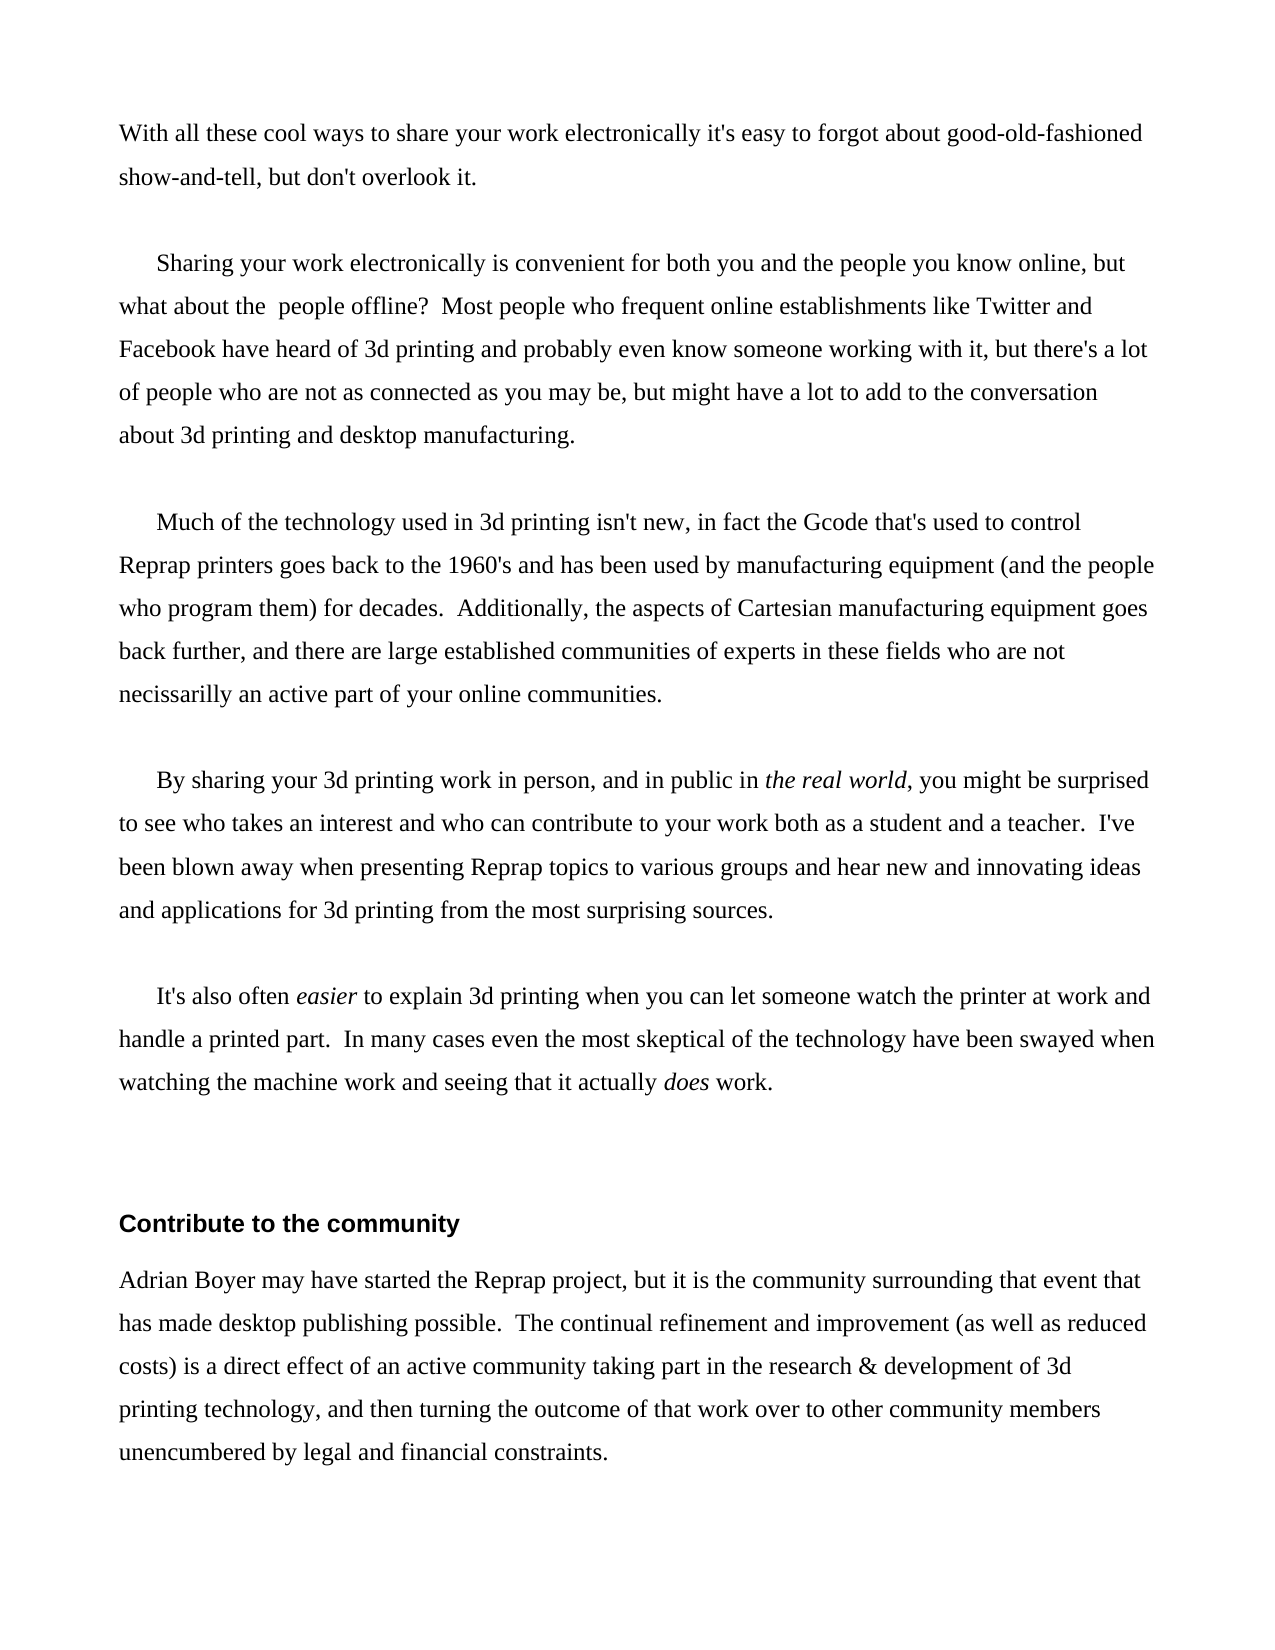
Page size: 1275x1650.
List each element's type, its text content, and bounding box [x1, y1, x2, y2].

text With all these cool ways to share your work electronically it's easy to forgot about good-old-fashioned show-and-tell, but don't overlook it. [118, 118, 1156, 190]
text Contribute to the community [118, 1209, 1156, 1238]
text Sharing your work electronically is convenient for both you and the people you know online, but what about the people offline? Most people who frequent online establishments like Twitter and Facebook have heard of 3d printing and probably even know someone working with it, but there's a lot of people who are not as connected as you may be, but might have a lot to add to the conversation about 3d printing and desktop manufacturing. [118, 248, 1156, 449]
text Much of the technology used in 3d printing isn't new, in fact the Gcode that's used to control Reprap printers goes back to the 1960's and has been used by manufacturing equipment (and the people who program them) for decades. Additionally, the aspects of Cartesian manufacturing equipment goes back further, and there are large established communities of experts in these fields who are not necissarilly an active part of your online communities. [118, 507, 1156, 708]
text It's also often easier to explain 3d printing when you can let someone watch the printer at work and handle a printed part. In many cases even the most skeptical of the technology have been swayed when watching the machine work and seeing that it actually does work. [118, 981, 1156, 1096]
text Adrian Boyer may have started the Reprap project, but it is the community surrounding that event that has made desktop publishing possible. The continual refinement and improvement (as well as reduced costs) is a direct effect of an active community taking part in the research & development of 3d printing technology, and then turning the outcome of that work over to other community members unencumbered by legal and financial constraints. [118, 1265, 1156, 1466]
text By sharing your 3d printing work in person, and in public in the real world, you might be surprised to see who takes an interest and who can contribute to your work both as a student and a teacher. I've been blown away when presenting Reprap topics to various groups and hear new and innovating ideas and applications for 3d printing from the most surprising sources. [118, 765, 1156, 923]
